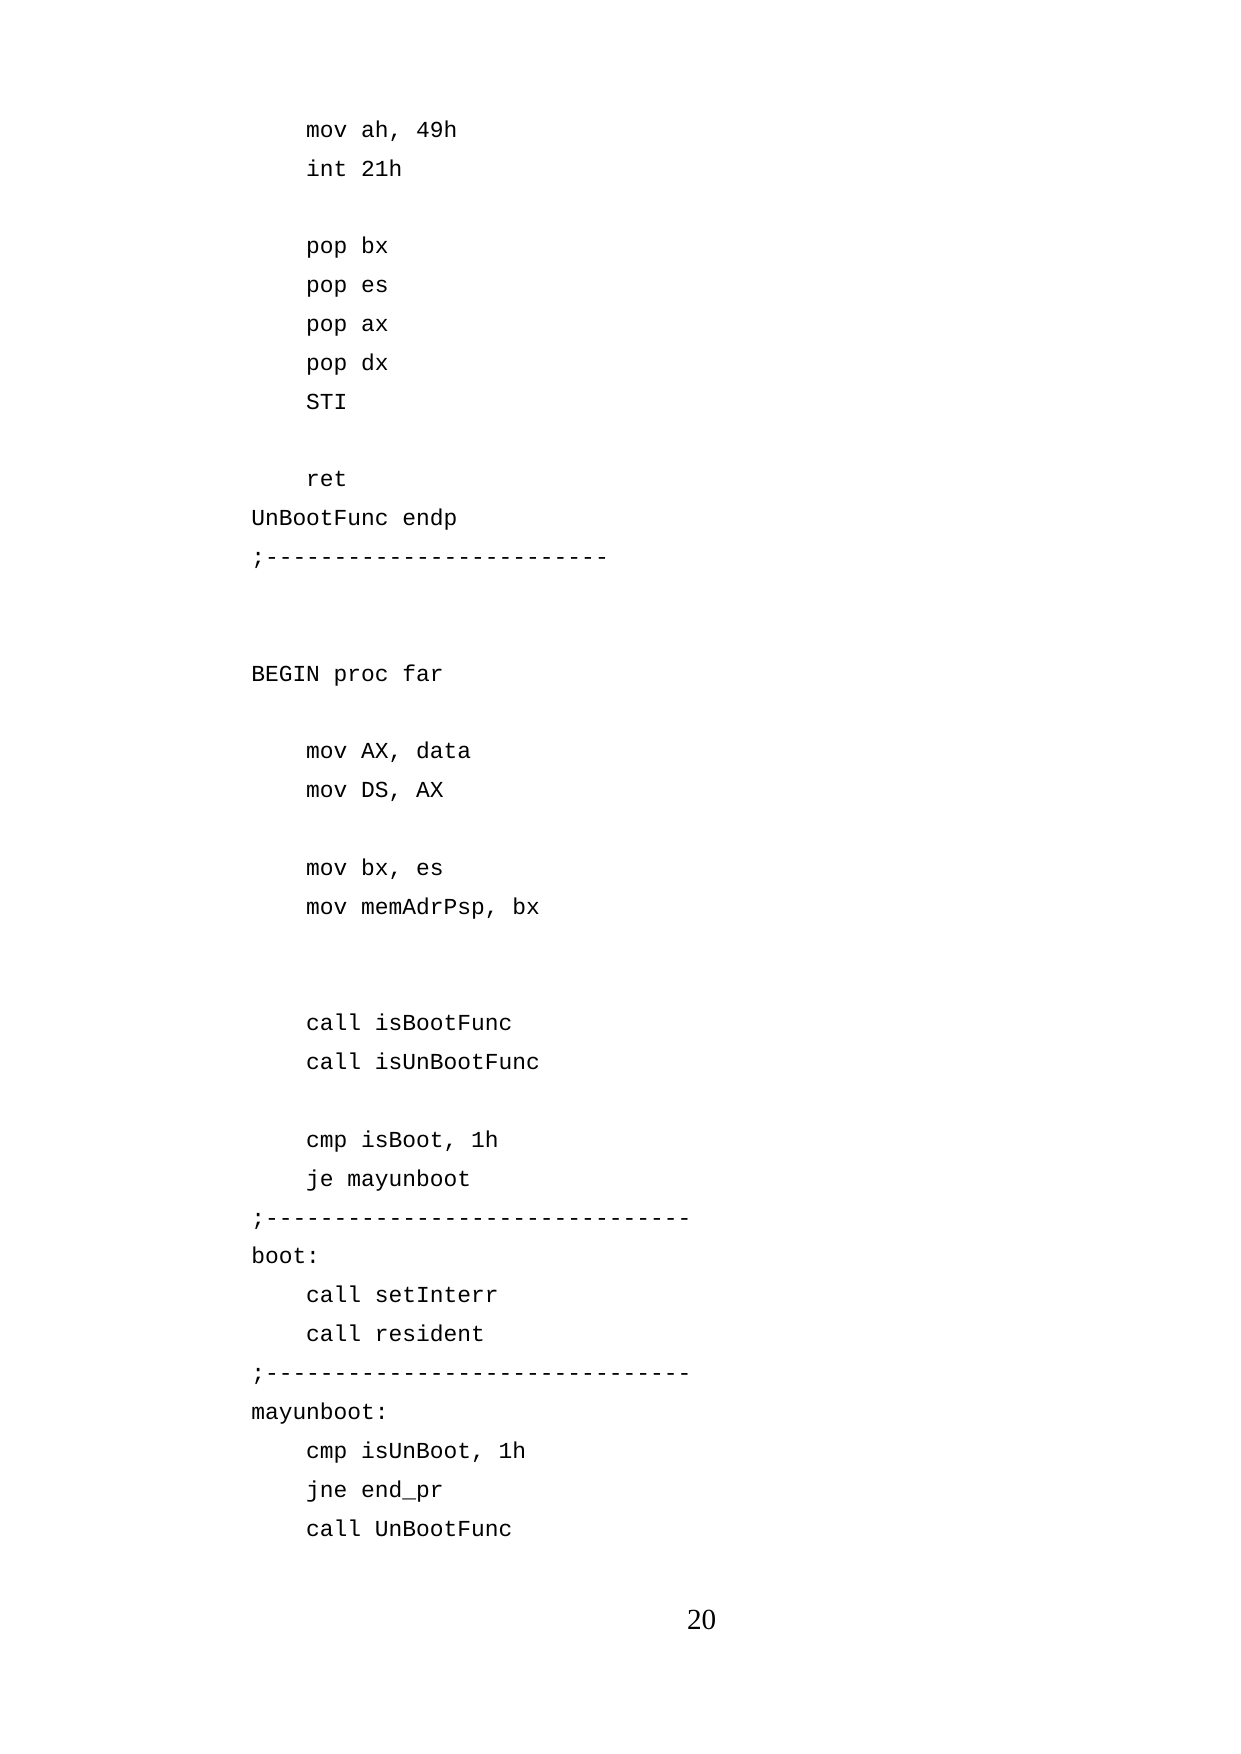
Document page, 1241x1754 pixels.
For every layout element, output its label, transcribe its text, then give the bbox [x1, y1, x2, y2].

text je mayunboot [177, 1167, 1152, 1193]
text int 21h [177, 157, 1152, 183]
text STI [177, 390, 1152, 416]
text cmp isBoot, 1h [177, 1128, 1152, 1154]
text mov memAdrPsp, bx [177, 895, 1152, 921]
text pop ax [177, 312, 1152, 338]
text jne end_pr [177, 1478, 1152, 1504]
text mov ah, 49h [177, 118, 1152, 144]
text call setInterr [177, 1284, 1152, 1310]
text mov AX, data [177, 740, 1152, 766]
text boot: [177, 1245, 1152, 1271]
text cmp isUnBoot, 1h [177, 1439, 1152, 1465]
text mov DS, AX [177, 779, 1152, 804]
text UnBootFunc endp [177, 507, 1152, 533]
text call UnBootFunc [177, 1517, 1152, 1543]
text BEGIN proc far [177, 662, 1152, 688]
text mov bx, es [177, 856, 1152, 882]
text pop dx [177, 351, 1152, 377]
text call isBootFunc [177, 1012, 1152, 1038]
text call isUnBootFunc [177, 1051, 1152, 1077]
text mayunboot: [177, 1400, 1152, 1426]
text pop es [177, 273, 1152, 299]
text call resident [177, 1323, 1152, 1348]
text ;------------------------------- [177, 1206, 1152, 1232]
text ;------------------------- [177, 546, 1152, 571]
text pop bx [177, 235, 1152, 261]
text ;------------------------------- [177, 1361, 1152, 1387]
text ret [177, 468, 1152, 494]
